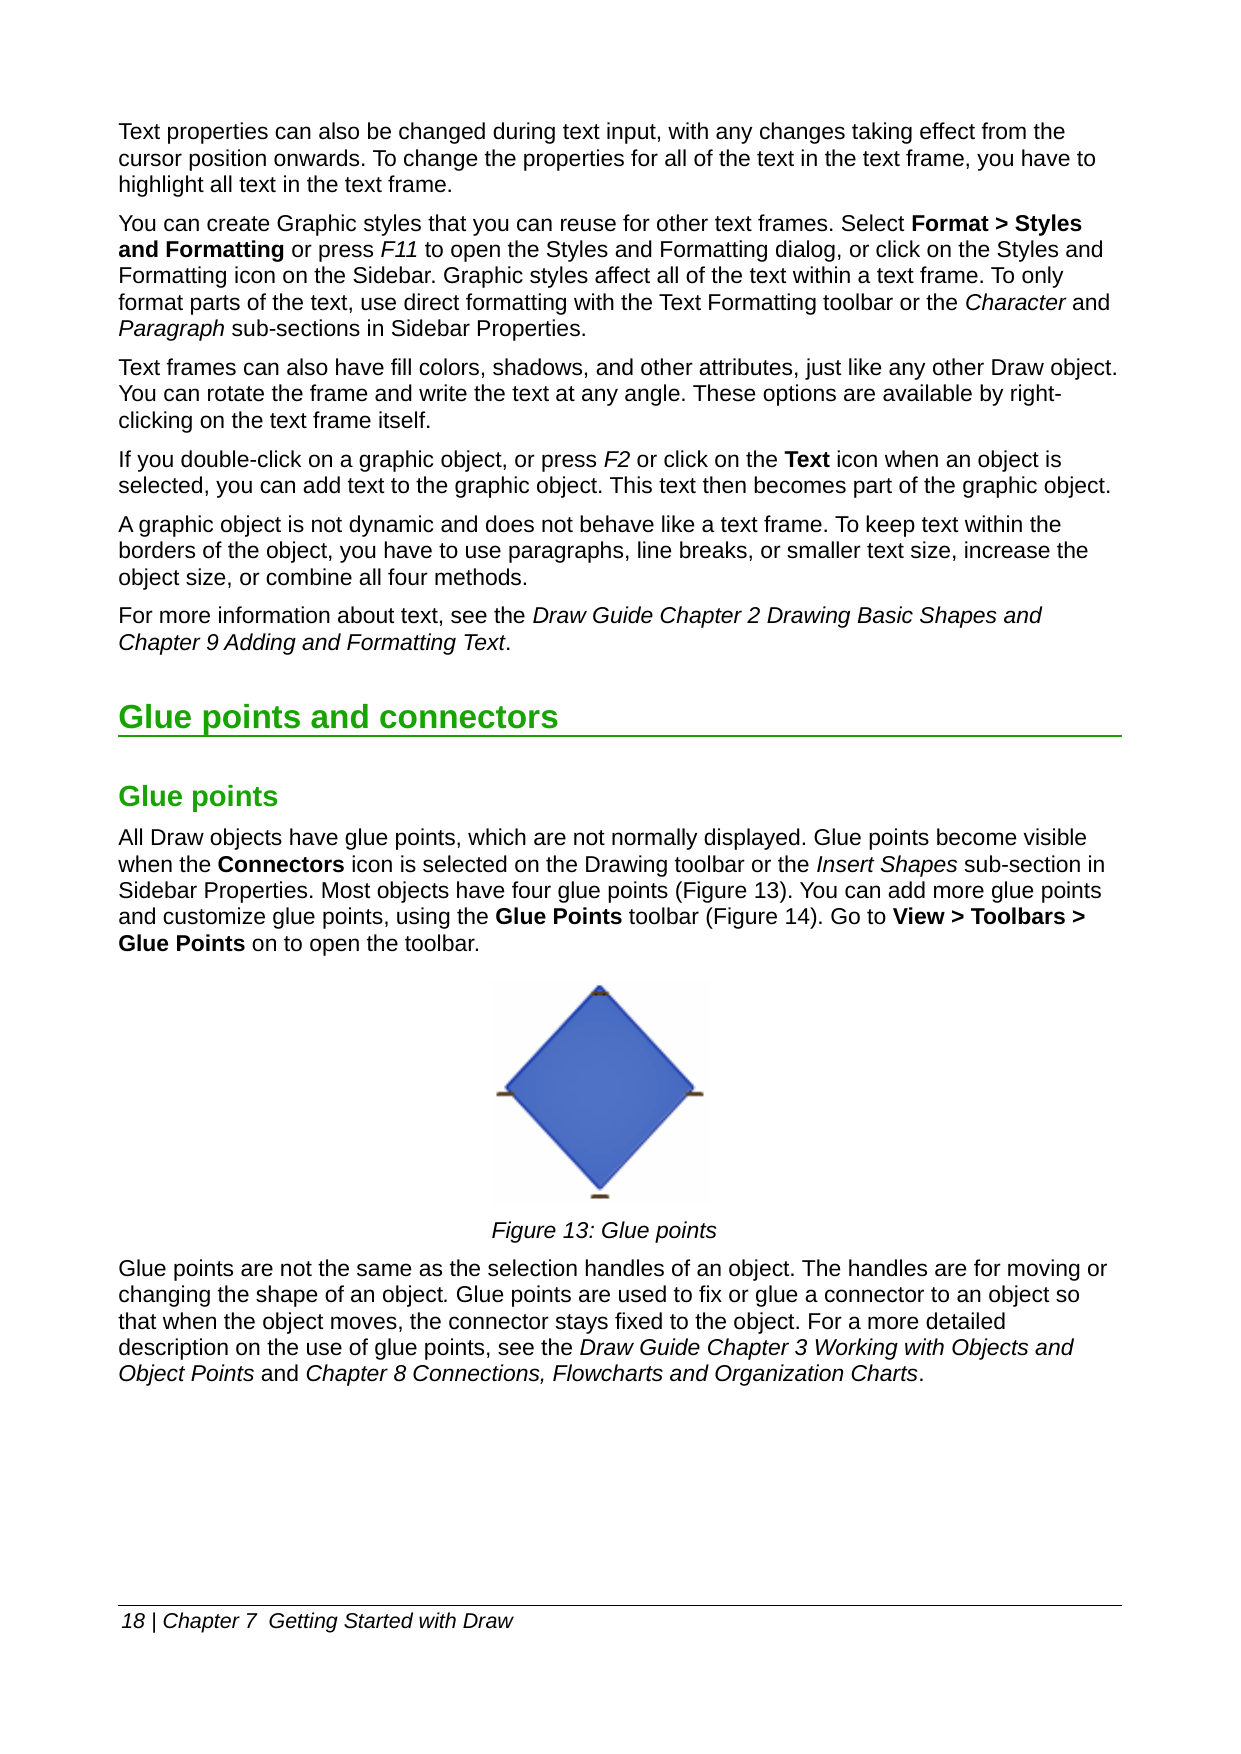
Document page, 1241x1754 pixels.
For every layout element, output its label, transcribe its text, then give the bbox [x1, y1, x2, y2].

subtitle Glue points and connectors [118, 697, 1122, 735]
picture [491, 980, 710, 1205]
text A graphic object is not dynamic and does not behave like a text frame. To keep text within the borders of the object, you have to use paragraphs, line breaks, or smaller text size, increase the object size, or combine all four methods. [118, 511, 1122, 590]
text Text frames can also have fill colors, shadows, and other attributes, just like any other Draw object. You can rotate the frame and write the text at any angle. These options are available by right-clicking on the text frame itself. [118, 354, 1122, 433]
list Text properties can also be changed during text input, with any changes taking effect from the cursor position onwards. To change the properties for all of the text in the text frame, you have to highlight all text in the text frame. [118, 118, 1122, 197]
text All Draw objects have glue points, which are not normally displayed. Glue points become visible when the Connectors icon is selected on the Drawing toolbar or the Insert Shapes sub‑section in Sidebar Properties. Most objects have four glue points (Figure 13). You can add more glue points and customize glue points, using the Glue Points toolbar (Figure 14). Go to View > Toolbars > Glue Points on to open the toolbar. [118, 824, 1122, 956]
text Figure 13: Glue points [491, 1217, 749, 1243]
subtitle Glue points [118, 779, 1122, 812]
list For more information about text, see the Draw Guide Chapter 2 Drawing Basic Shapes and Chapter 9 Adding and Formatting Text. [118, 602, 1122, 655]
text If you double-click on a graphic object, or press F2 or click on the Text icon when an object is selected, you can add text to the graphic object. This text then becomes part of the graphic object. [118, 446, 1122, 498]
text You can create Graphic styles that you can reuse for other text frames. Select Format > Styles and Formatting or press F11 to open the Styles and Formatting dialog, or click on the Styles and Formatting icon on the Sidebar. Graphic styles affect all of the text within a text frame. To only format parts of the text, use direct formatting with the Text Formatting toolbar or the Character and Paragraph sub-sections in Sidebar Properties. [118, 210, 1122, 341]
text Glue points are not the same as the selection handles of an object. The handles are for moving or changing the shape of an object. Glue points are used to fix or glue a connector to an object so that when the object moves, the connector stays fixed to the object. For a more detailed description on the use of glue points, see the Draw Guide Chapter 3 Working with Objects and Object Points and Chapter 8 Connections, Flowcharts and Organization Charts. [118, 1255, 1122, 1387]
